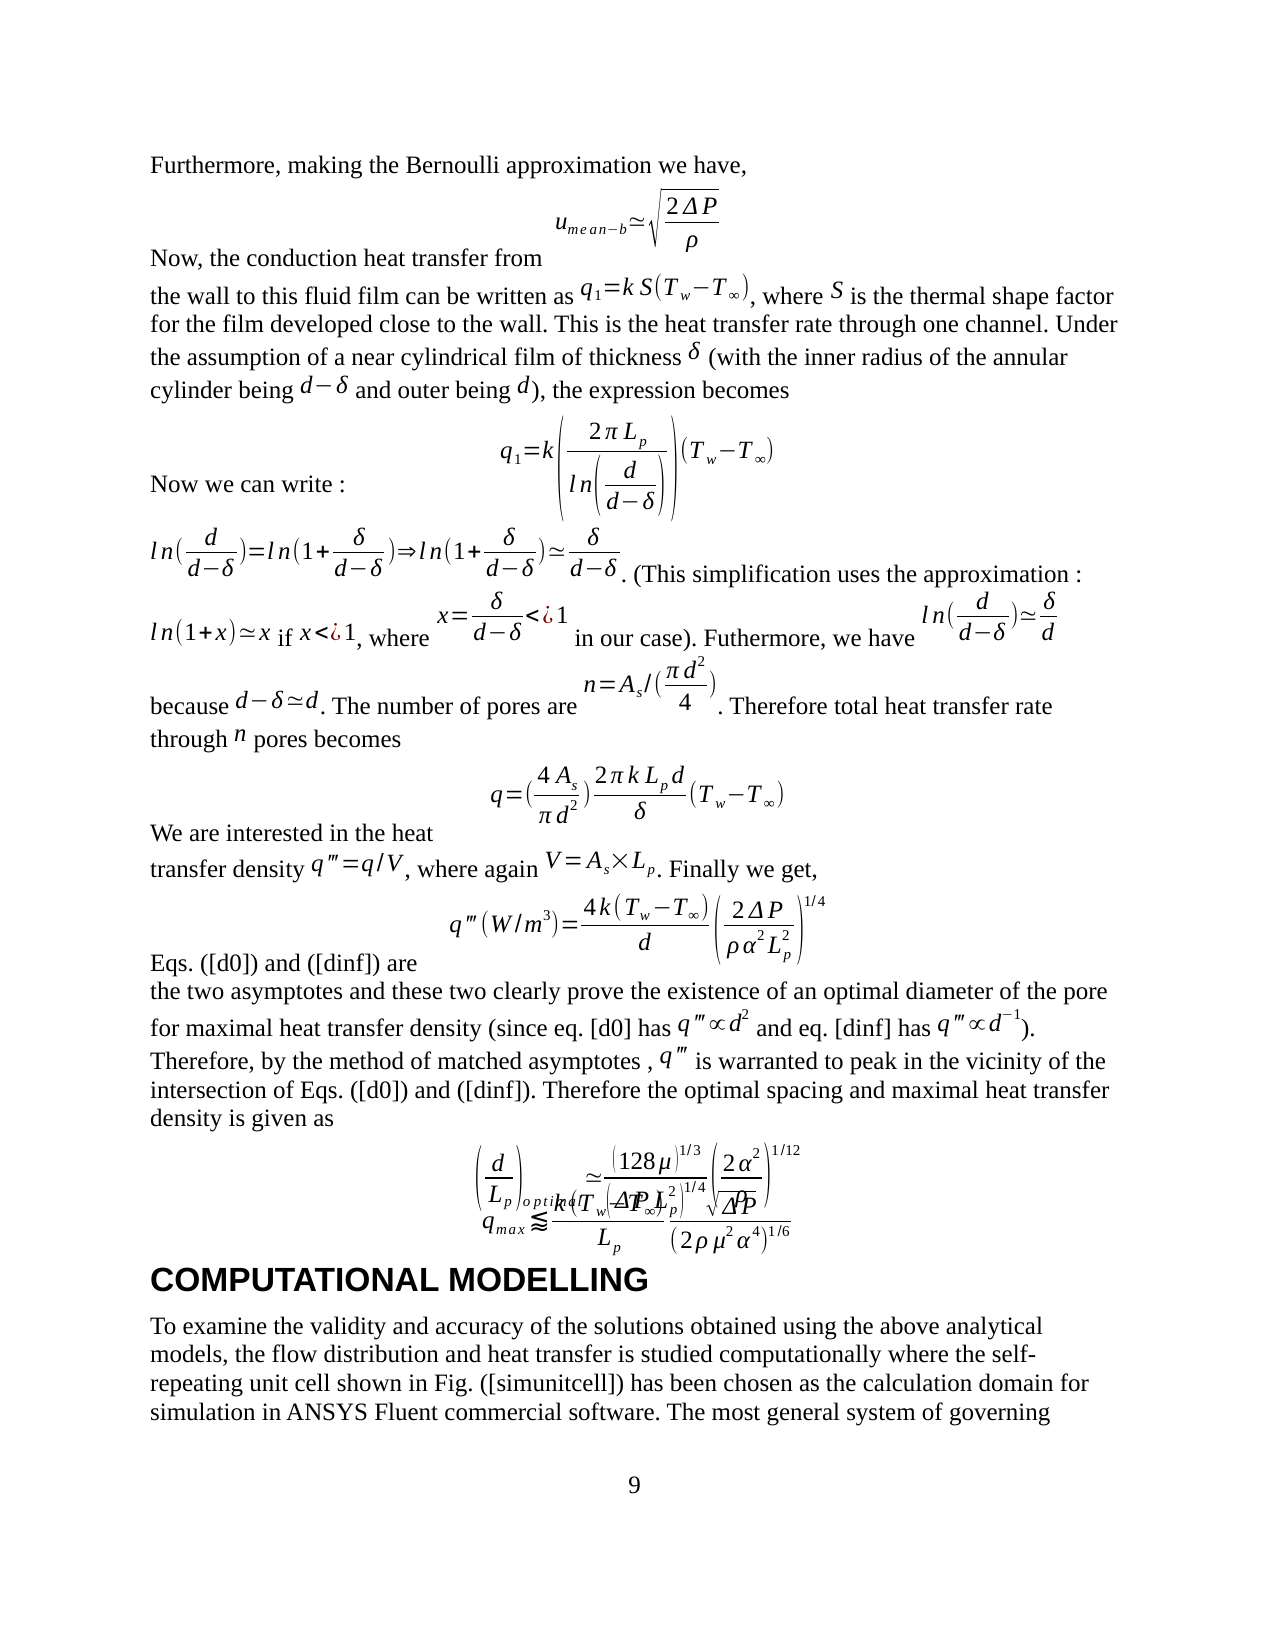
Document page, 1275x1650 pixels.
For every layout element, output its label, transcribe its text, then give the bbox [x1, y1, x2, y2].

text Furthermore, making the Bernoulli approximation we have, [150, 150, 1125, 179]
text To examine the validity and accuracy of the solutions obtained using the above analytical models, the flow distribution and heat transfer is studied computationally where the self-repeating unit cell shown in Fig. ([simunitcell]) has been chosen as the calculation domain for simulation in ANSYS Fluent commercial software. The most general system of governing [150, 1311, 1125, 1426]
subtitle COMPUTATIONAL MODELLING [150, 1259, 1125, 1298]
text Now we can write : . (This simplification uses the approximation : if , where in our case). Futhermore, we have because . The number of pores are . Therefore total heat transfer rate through pores becomes [150, 469, 1125, 753]
text Eqs. ([d0]) and ([dinf]) are the two asymptotes and these two clearly prove the existence of an optimal diameter of the pore for maximal heat transfer density (since eq. [d0] has and eq. [dinf] has ). Therefore, by the method of matched asymptotes , is warranted to peak in the vicinity of the intersection of Eqs. ([d0]) and ([dinf]). Therefore the optimal spacing and maximal heat transfer density is given as [150, 948, 1125, 1132]
text We are interested in the heat transfer density , where again . Finally we get, [150, 818, 1125, 883]
text Now, the conduction heat transfer from the wall to this fluid film can be written as , where is the thermal shape factor for the film developed close to the wall. This is the heat transfer rate through one channel. Under the assumption of a near cylindrical film of thickness (with the inner radius of the annular cylinder being and outer being ), the expression becomes [150, 243, 1125, 404]
